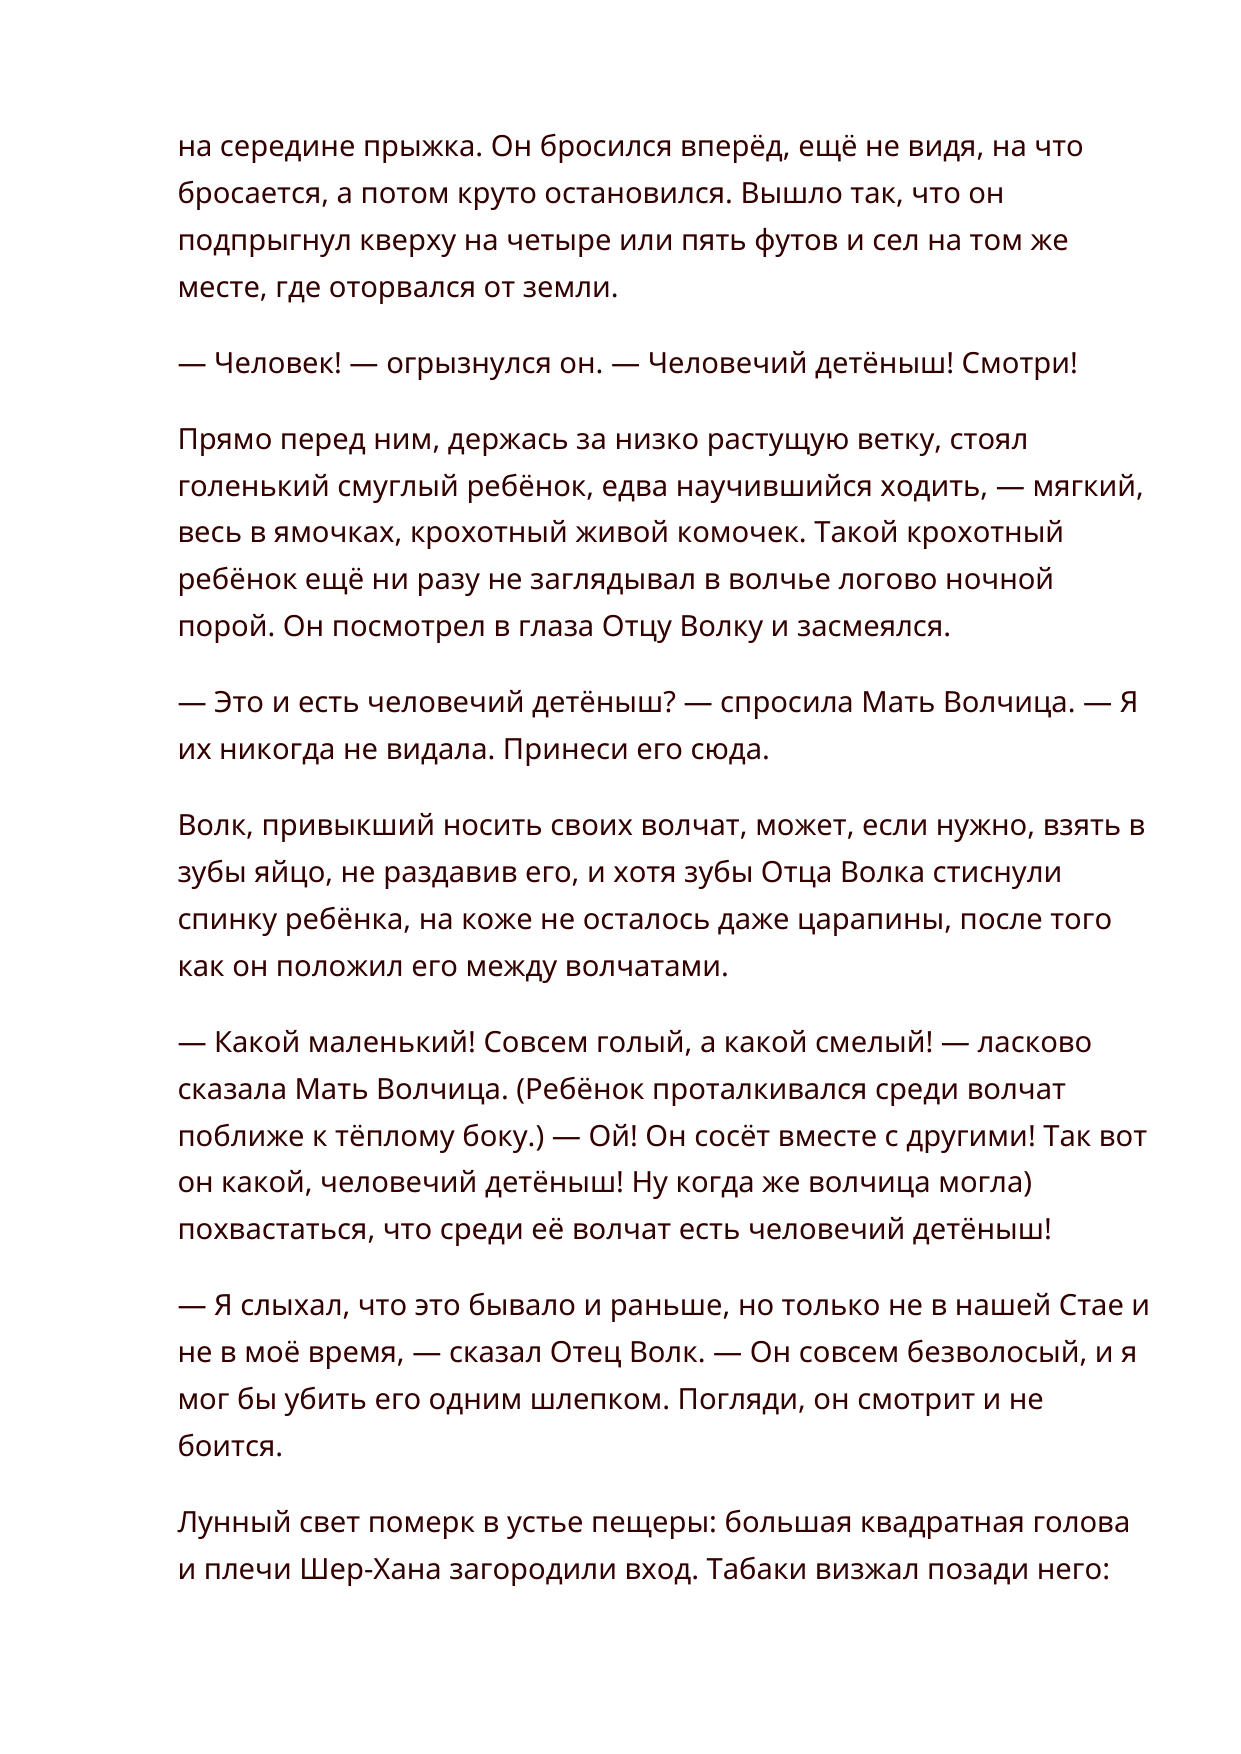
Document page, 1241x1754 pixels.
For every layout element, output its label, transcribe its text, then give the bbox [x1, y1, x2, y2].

text Прямо перед ним, держась за низко растущую ветку, стоял голенький смуглый ребёнок, едва научившийся ходить, — мягкий, весь в ямочках, крохотный живой комочек. Такой крохотный ребёнок ещё ни разу не заглядывал в волчье логово ночной порой. Он посмотрел в глаза Отцу Волку и засмеялся. [177, 411, 1152, 645]
text — Человек! — огрызнулся он. — Человечий детёныш! Смотри! [177, 335, 1152, 382]
text Волк, привыкший носить своих волчат, может, если нужно, взять в зубы яйцо, не раздавив его, и хотя зубы Отца Волка стиснули спинку ребёнка, на коже не осталось даже царапины, после того как он положил его между волчатами. [177, 797, 1152, 985]
text — Это и есть человечий детёныш? — спросила Мать Волчица. — Я их никогда не видала. Принеси его сюда. [177, 674, 1152, 768]
text Лунный свет померк в устье пещеры: большая квадратная голова и плечи Шер-Хана загородили вход. Табаки визжал позади него: [177, 1494, 1152, 1588]
text на середине прыжка. Он бросился вперёд, ещё не видя, на что бросается, а потом круто остановился. Вышло так, что он подпрыгнул кверху на четыре или пять футов и сел на том же месте, где оторвался от земли. [177, 118, 1152, 306]
text — Какой маленький! Совсем голый, а какой смелый! — ласково сказала Мать Волчица. (Ребёнок проталкивался среди волчат поближе к тёплому боку.) — Ой! Он сосёт вместе с другими! Так вот он какой, человечий детёныш! Ну когда же волчица могла) похвастаться, что среди её волчат есть человечий детёныш! [177, 1014, 1152, 1248]
text — Я слыхал, что это бывало и раньше, но только не в нашей Стае и не в моё время, — сказал Отец Волк. — Он совсем безволосый, и я мог бы убить его одним шлепком. Погляди, он смотрит и не боится. [177, 1277, 1152, 1465]
